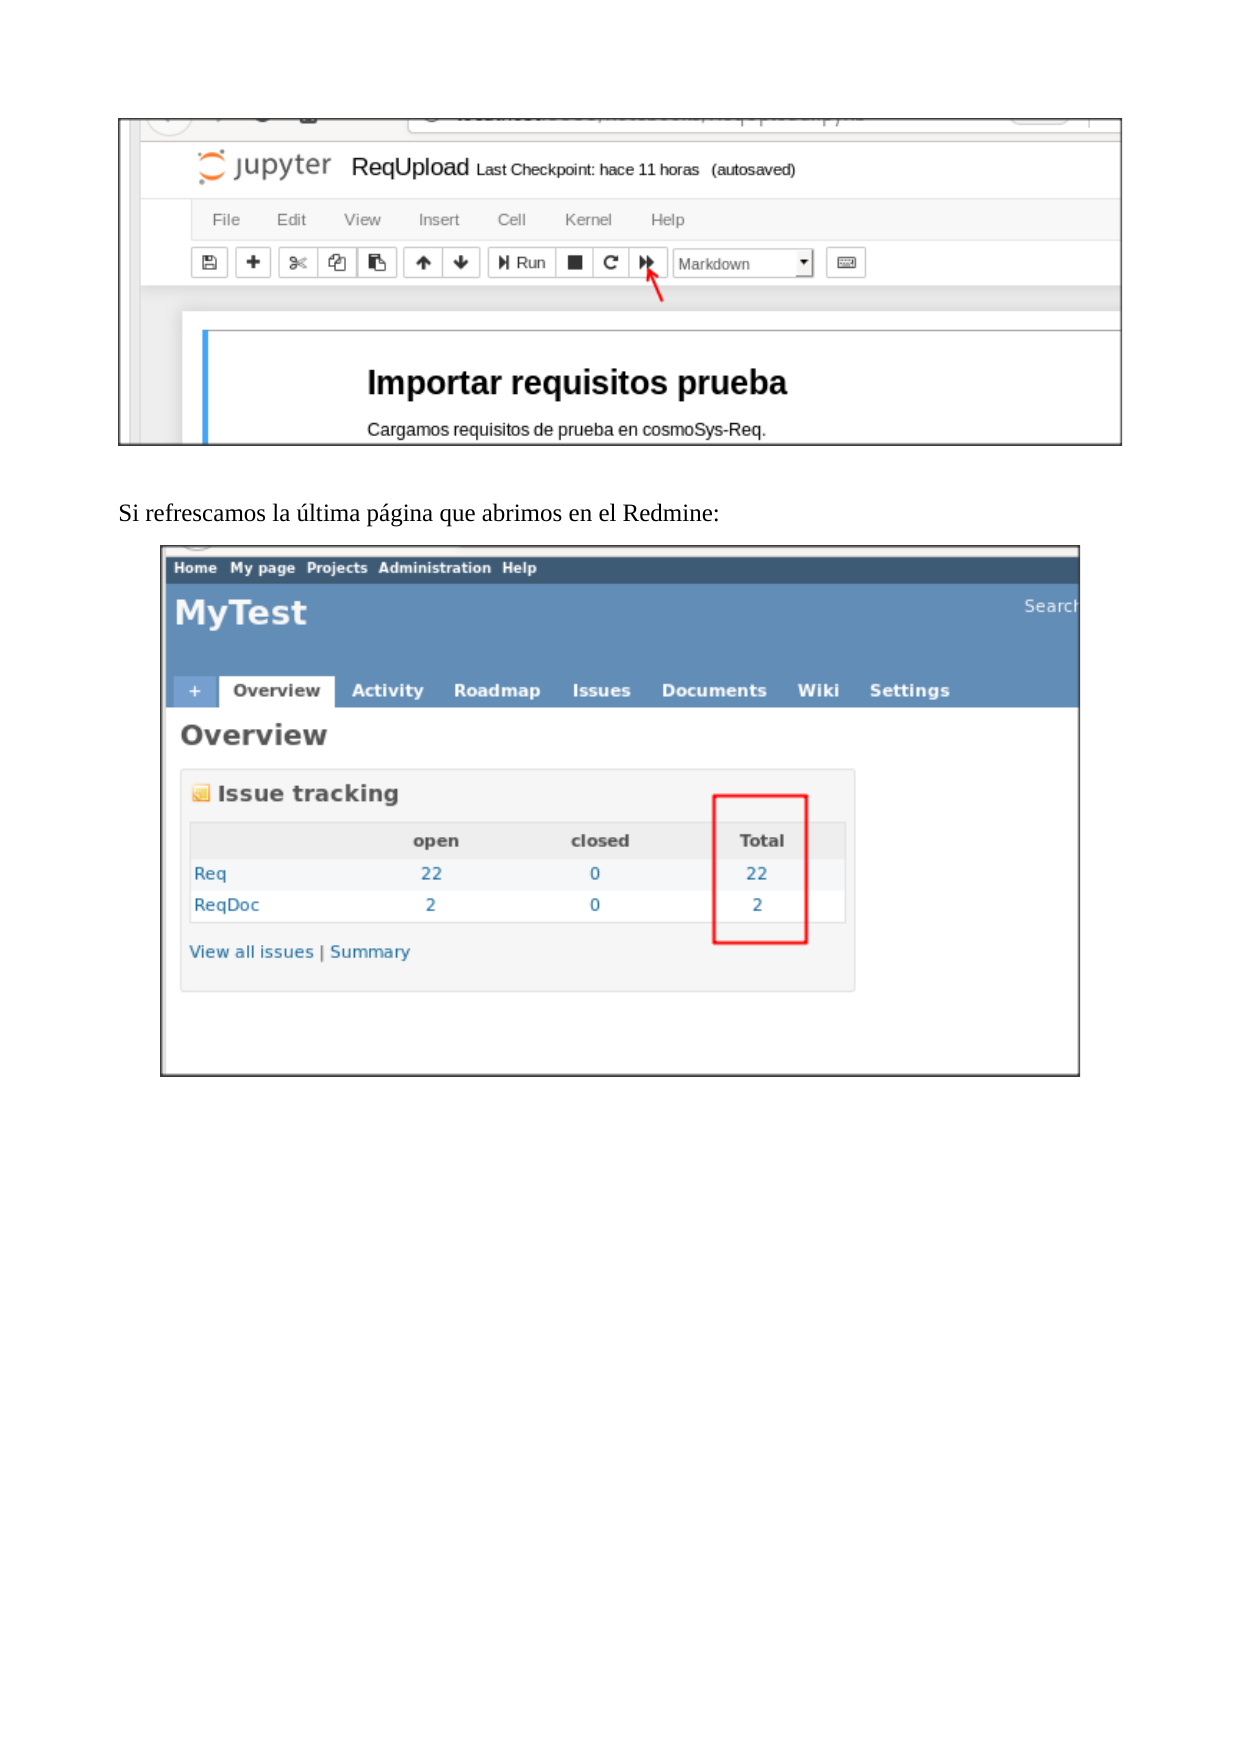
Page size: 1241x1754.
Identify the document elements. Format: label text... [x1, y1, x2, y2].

text Si refrescamos la última página que abrimos en el Redmine: [118, 498, 1122, 527]
picture [160, 545, 1081, 1077]
picture [118, 118, 1123, 446]
